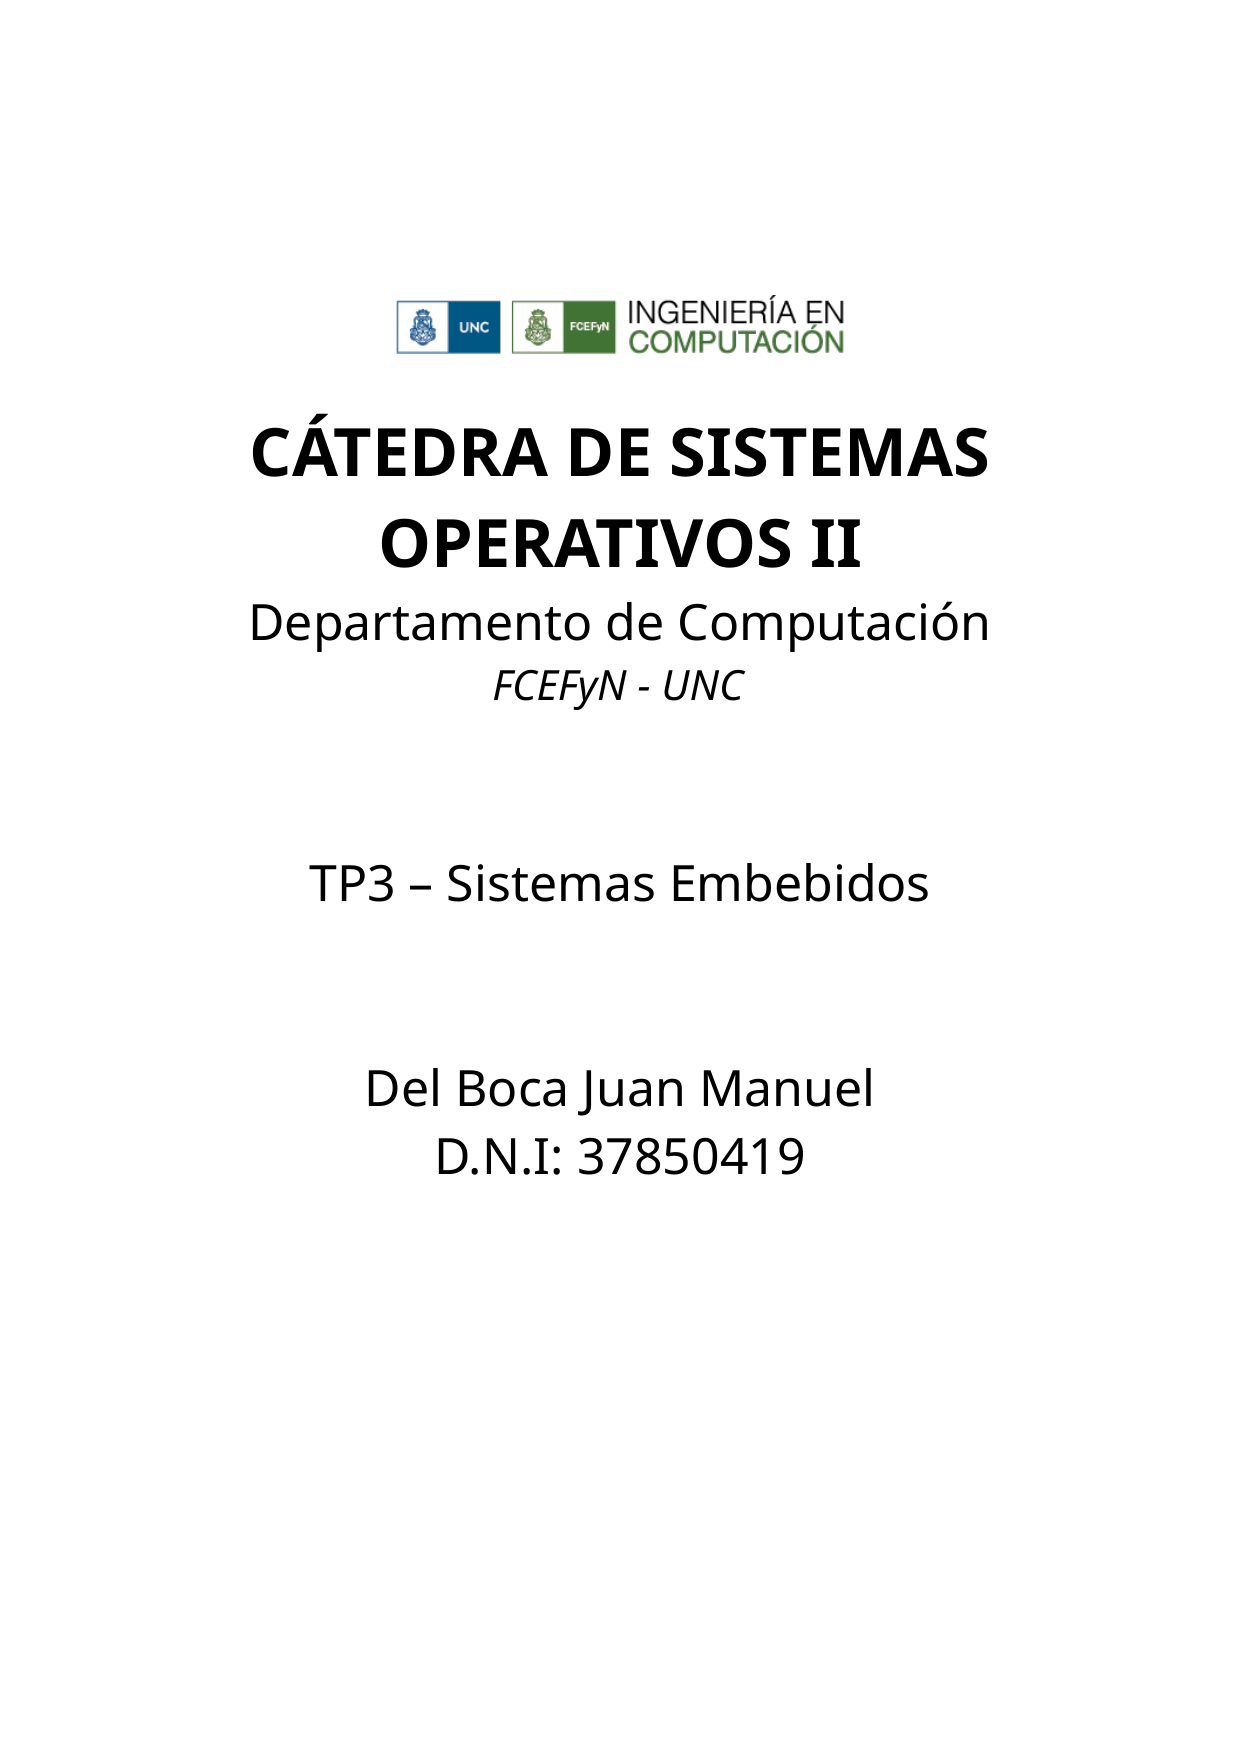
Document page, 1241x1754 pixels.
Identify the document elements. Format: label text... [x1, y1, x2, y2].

text D.N.I: 37850419 [118, 1121, 1122, 1189]
text Departamento de Computación [118, 587, 1122, 655]
text FCEFyN - UNC [118, 655, 1122, 712]
text Del Boca Juan Manuel [118, 1053, 1122, 1121]
text CÁTEDRA DE SISTEMAS OPERATIVOS II [118, 406, 1122, 587]
text TP3 – Sistemas Embebidos [118, 848, 1122, 917]
